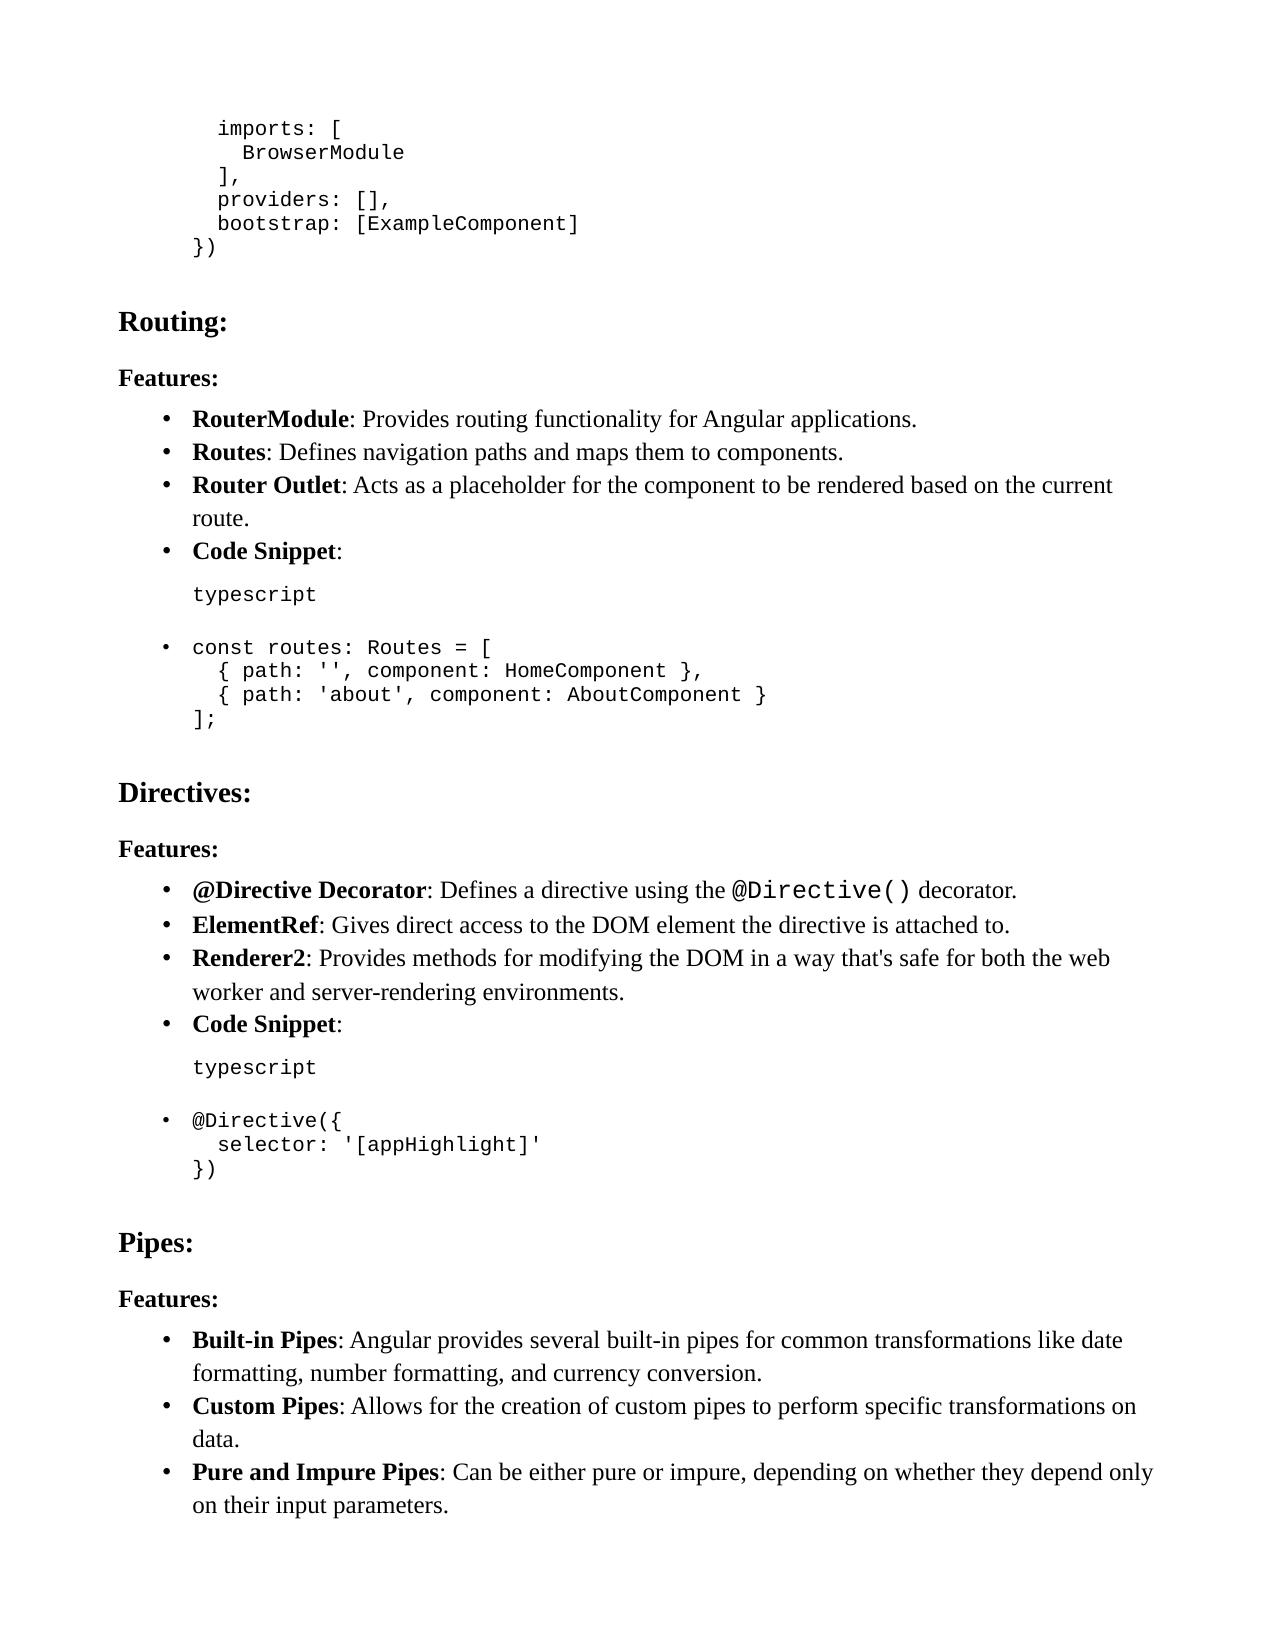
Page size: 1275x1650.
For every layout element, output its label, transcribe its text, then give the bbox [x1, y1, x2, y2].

list { path: 'about', component: AboutComponent } [162, 684, 1157, 708]
list imports: [ [162, 118, 1157, 142]
list ElementRef: Gives direct access to the DOM element the directive is attached to. [162, 911, 1157, 939]
list bootstrap: [ExampleComponent] [162, 213, 1157, 236]
subtitle Routing: [118, 304, 1157, 338]
list Custom Pipes: Allows for the creation of custom pipes to perform specific transformations on data. [162, 1391, 1157, 1453]
list Built-in Pipes: Angular provides several built-in pipes for common transformations like date formatting, number formatting, and currency conversion. [162, 1325, 1157, 1387]
list typescript [162, 1057, 1157, 1081]
list @Directive Decorator: Defines a directive using the @Directive() decorator. [162, 875, 1157, 906]
list }) [162, 1158, 1157, 1181]
list }) [162, 236, 1157, 260]
list { path: '', component: HomeComponent }, [162, 660, 1157, 684]
subtitle Pipes: [118, 1225, 1157, 1259]
list typescript [162, 583, 1157, 607]
list Code Snippet: [162, 536, 1157, 565]
subtitle Features: [118, 1284, 1157, 1313]
list providers: [], [162, 189, 1157, 213]
subtitle Directives: [118, 775, 1157, 809]
list Router Outlet: Acts as a placeholder for the component to be rendered based on the current route. [162, 470, 1157, 532]
list BrowserModule [162, 142, 1157, 165]
list @Directive({ [162, 1110, 1157, 1134]
list Code Snippet: [162, 1009, 1157, 1038]
list Renderer2: Provides methods for modifying the DOM in a way that's safe for both the web worker and server-rendering environments. [162, 943, 1157, 1005]
list const routes: Routes = [ [162, 637, 1157, 660]
list ]; [162, 708, 1157, 731]
list ], [162, 165, 1157, 189]
subtitle Features: [118, 363, 1157, 391]
list RouterModule: Provides routing functionality for Angular applications. [162, 404, 1157, 433]
list selector: '[appHighlight]' [162, 1134, 1157, 1158]
list Routes: Defines navigation paths and maps them to components. [162, 437, 1157, 466]
list Pure and Impure Pipes: Can be either pure or impure, depending on whether they depend only on their input parameters. [162, 1457, 1157, 1519]
subtitle Features: [118, 834, 1157, 863]
